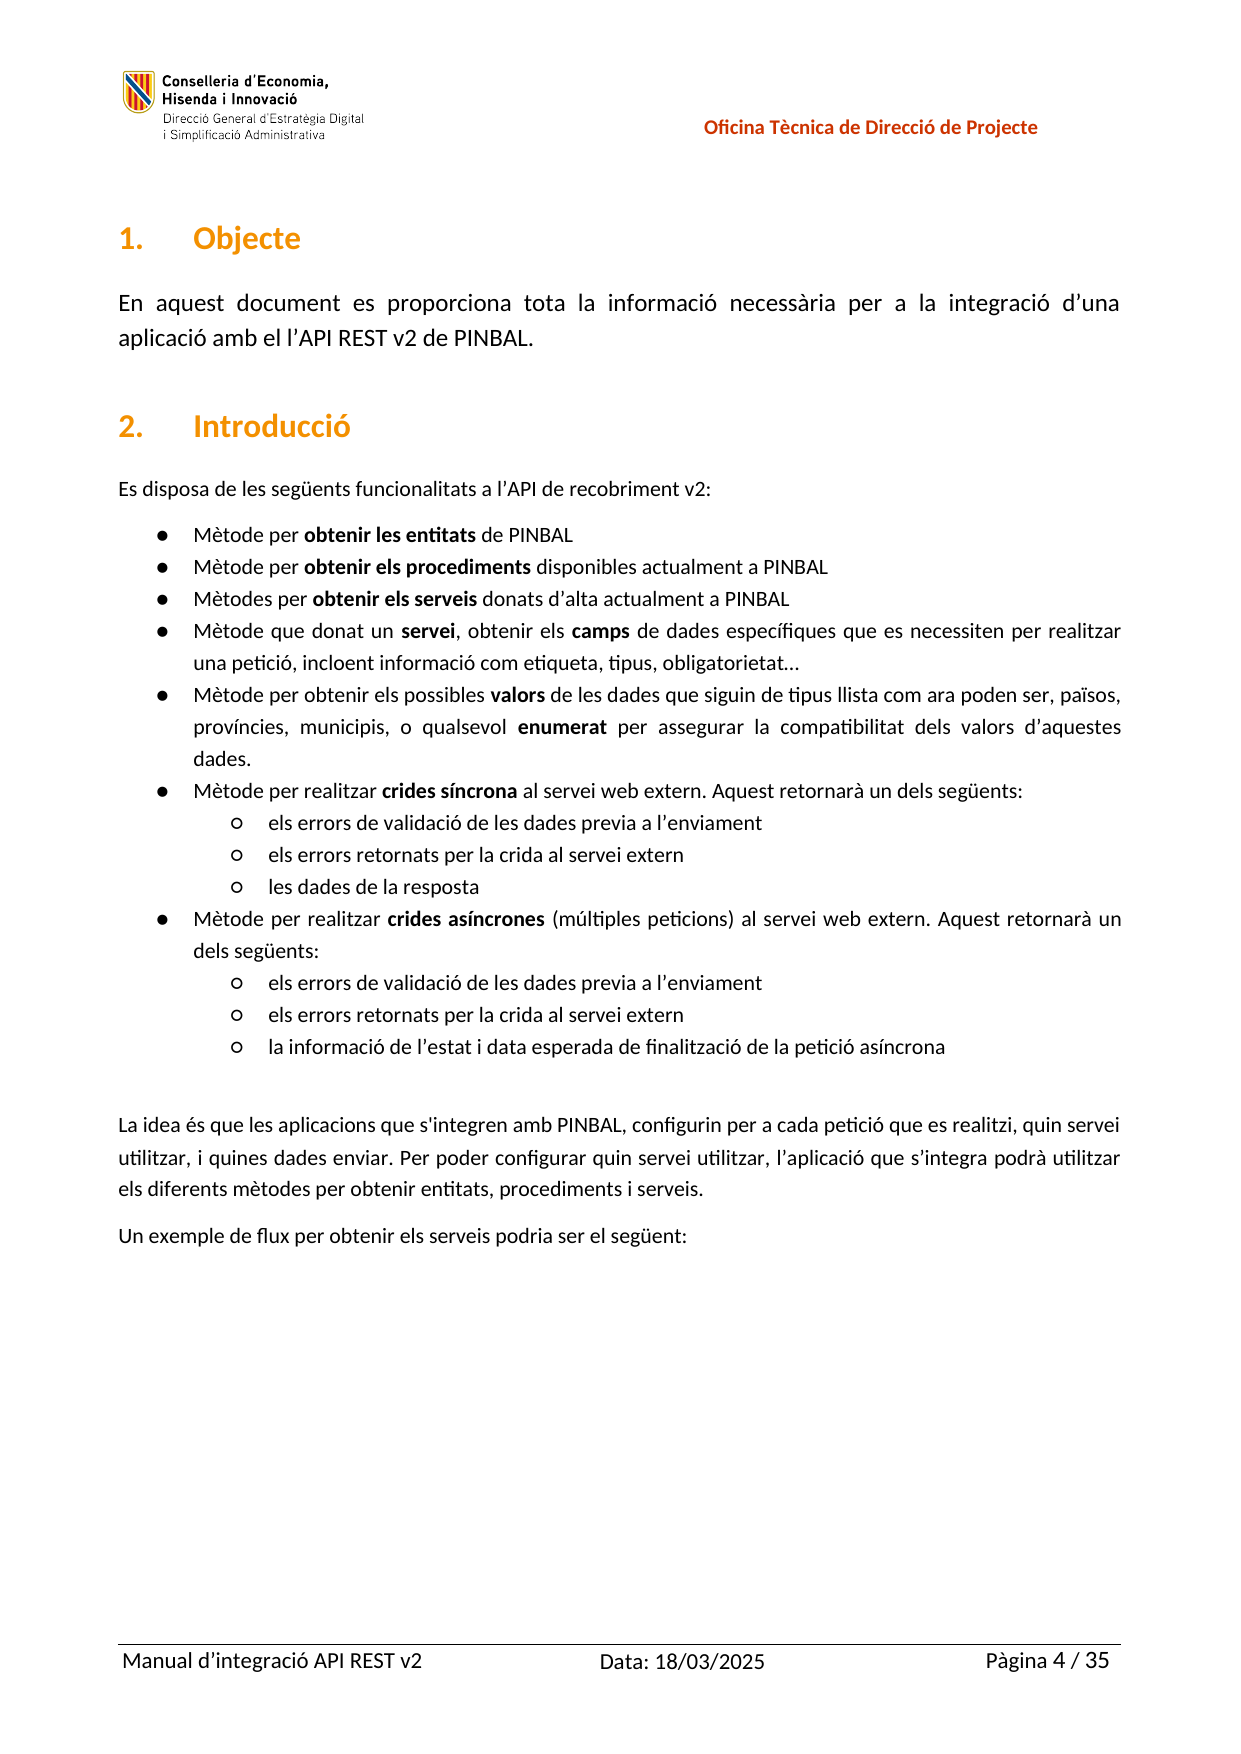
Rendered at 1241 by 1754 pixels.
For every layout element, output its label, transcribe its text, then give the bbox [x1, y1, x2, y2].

subtitle Introducció [118, 405, 1122, 445]
text Es disposa de les següents funcionalitats a l’API de recobriment v2: [118, 475, 1122, 502]
text La idea és que les aplicacions que s'integren amb PINBAL, configurin per a cada petició que es realitzi, quin servei utilitzar, i quines dades enviar. Per poder configurar quin servei utilitzar, l’aplicació que s’integra podrà utilitzar els diferents mètodes per obtenir entitats, procediments i serveis. [118, 1080, 1122, 1202]
subtitle Objecte [118, 217, 1122, 258]
list Mètode per obtenir els possibles valors de les dades que siguin de tipus llista com ara poden ser, països, províncies, municipis, o qualsevol enumerat per assegurar la compatibilitat dels valors d’aquestes dades. [156, 681, 1122, 772]
picture [118, 62, 368, 151]
list la informació de l’estat i data esperada de finalització de la petició asíncrona [231, 1033, 1122, 1060]
list els errors retornats per la crida al servei extern [231, 841, 1122, 868]
list Mètode per obtenir els procediments disponibles actualment a PINBAL [156, 553, 1122, 580]
text En aquest document es proporciona tota la informació necessària per a la integració d’una aplicació amb el l’API REST v2 de PINBAL. [118, 287, 1122, 353]
list Mètodes per obtenir els serveis donats d’alta actualment a PINBAL [156, 585, 1122, 612]
list Mètode per realitzar crides síncrona al servei web extern. Aquest retornarà un dels següents: [156, 777, 1122, 804]
list Mètode per obtenir les entitats de PINBAL [156, 521, 1122, 548]
text Un exemple de flux per obtenir els serveis podria ser el següent: [118, 1222, 1122, 1249]
list Mètode que donat un servei, obtenir els camps de dades específiques que es necessiten per realitzar una petició, incloent informació com etiqueta, tipus, obligatorietat… [156, 617, 1122, 676]
list Mètode per realitzar crides asíncrones (múltiples peticions) al servei web extern. Aquest retornarà un dels següents: [156, 905, 1122, 964]
list els errors retornats per la crida al servei extern [231, 1001, 1122, 1028]
list els errors de validació de les dades previa a l’enviament [231, 809, 1122, 836]
list les dades de la resposta [231, 873, 1122, 900]
list els errors de validació de les dades previa a l’enviament [231, 969, 1122, 996]
